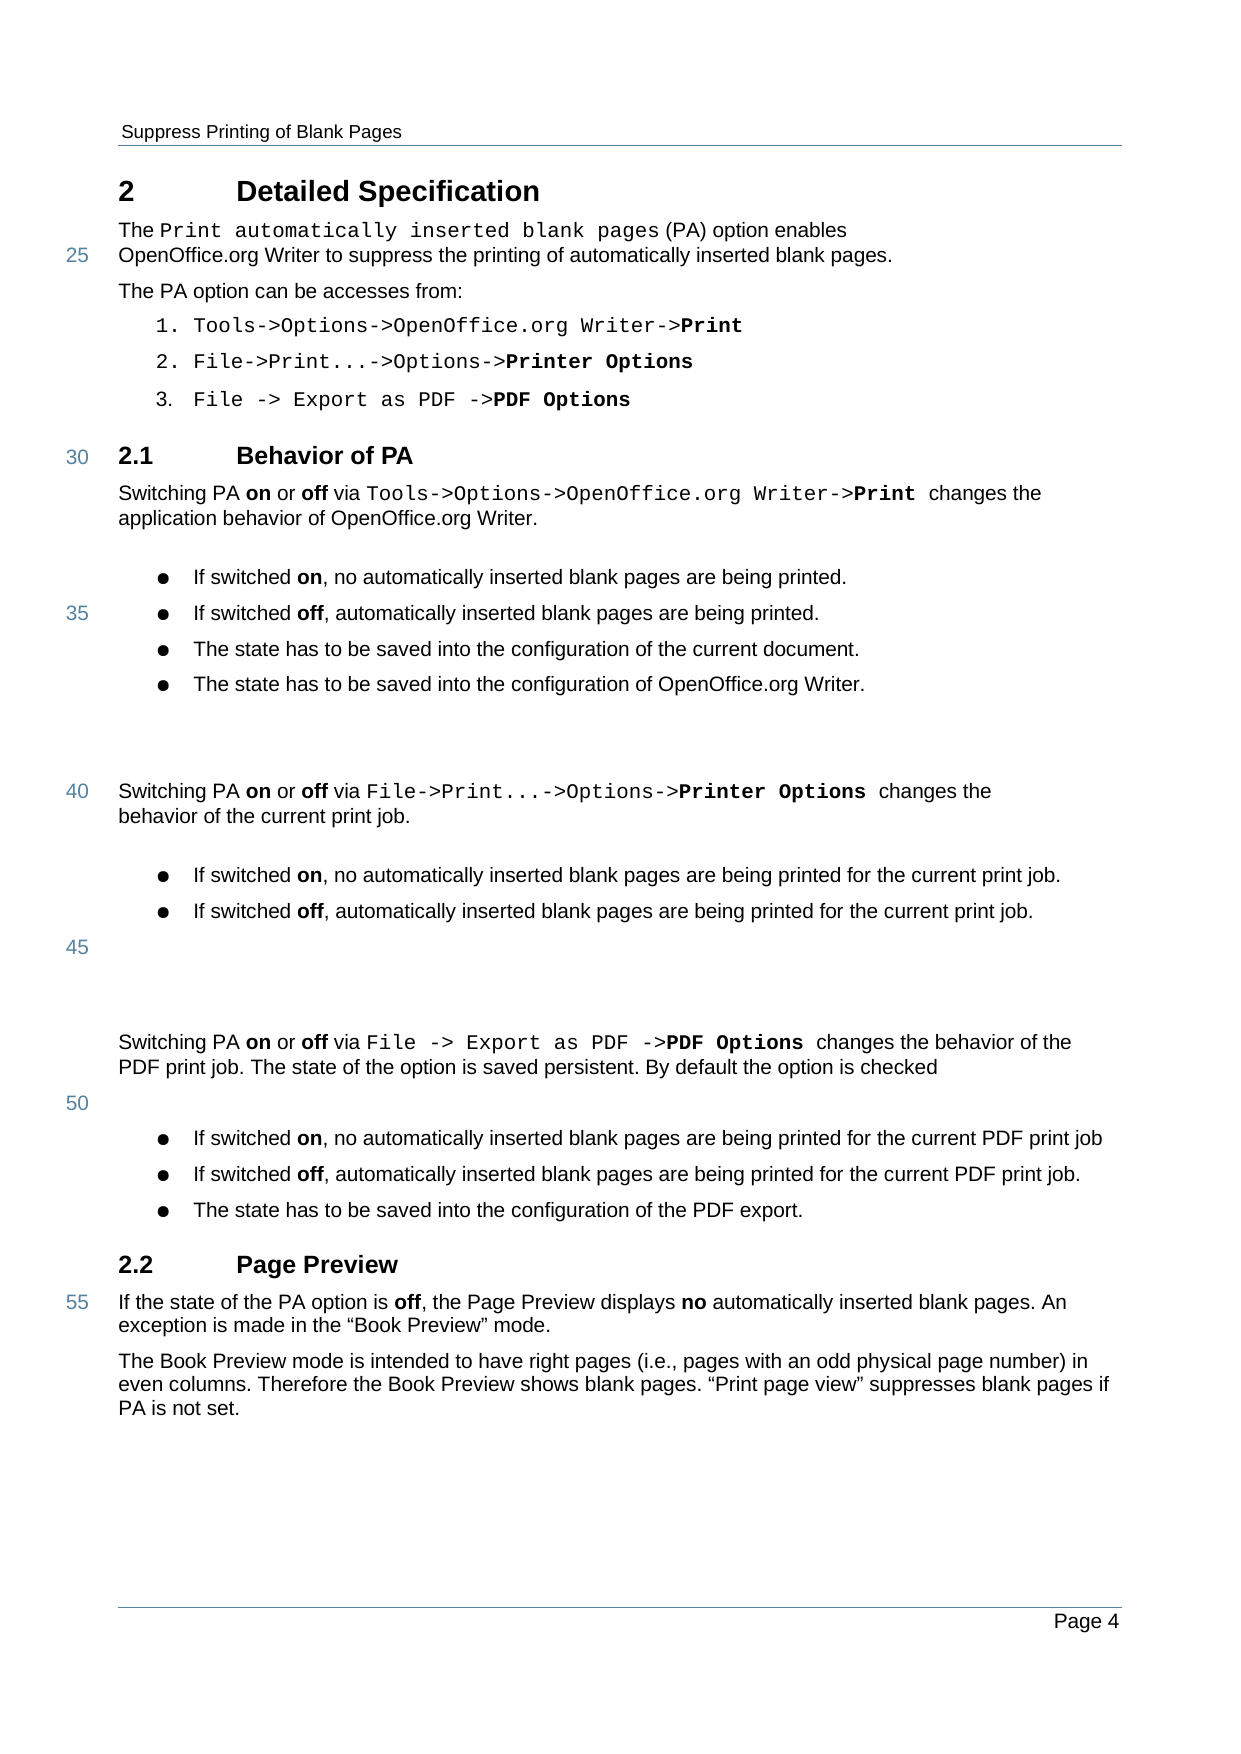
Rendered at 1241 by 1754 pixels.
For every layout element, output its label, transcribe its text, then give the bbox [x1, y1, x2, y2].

list Tools->Options->OpenOffice.org Writer->Print [156, 316, 1122, 339]
text The Print automatically inserted blank pages (PA) option enables OpenOffice.org Writer to suppress the printing of automatically inserted blank pages. [118, 219, 1122, 267]
list If switched on, no automatically inserted blank pages are being printed. [156, 566, 1122, 589]
text The Book Preview mode is intended to have right pages (i.e., pages with an odd physical page number) in even columns. Therefore the Book Preview shows blank pages. “Print page view” suppresses blank pages if PA is not set. [118, 1350, 1122, 1419]
list File -> Export as PDF ->PDF Options [156, 388, 1122, 413]
list If switched on, no automatically inserted blank pages are being printed for the current PDF print job [156, 1127, 1122, 1150]
subtitle Behavior of PA [118, 442, 1122, 470]
list The state has to be saved into the configuration of the current document. [156, 637, 1122, 661]
text If the state of the PA option is off, the Page Preview displays no automatically inserted blank pages. An exception is made in the “Book Preview” mode. [118, 1291, 1122, 1337]
list The state has to be saved into the configuration of OpenOffice.org Writer. [156, 673, 1122, 696]
list If switched on, no automatically inserted blank pages are being printed for the current print job. [156, 864, 1122, 887]
text Switching PA on or off via File -> Export as PDF ->PDF Options changes the behavior of the PDF print job. The state of the option is saved persistent. By default the option is checked [118, 1007, 1122, 1078]
text Switching PA on or off via Tools->Options->OpenOffice.org Writer->Print changes the application behavior of OpenOffice.org Writer. [118, 482, 1122, 553]
list If switched off, automatically inserted blank pages are being printed. [156, 602, 1122, 625]
subtitle Page Preview [118, 1251, 1122, 1279]
list The state has to be saved into the configuration of the PDF export. [156, 1198, 1122, 1221]
subtitle Detailed Specification [118, 174, 1122, 207]
text The PA option can be accesses from: [118, 280, 1122, 303]
list File->Print...->Options->Printer Options [156, 352, 1122, 375]
list If switched off, automatically inserted blank pages are being printed for the current PDF print job. [156, 1162, 1122, 1186]
text Switching PA on or off via File->Print...->Options->Printer Options changes the behavior of the current print job. [118, 780, 1122, 852]
list If switched off, automatically inserted blank pages are being printed for the current print job. [156, 900, 1122, 923]
